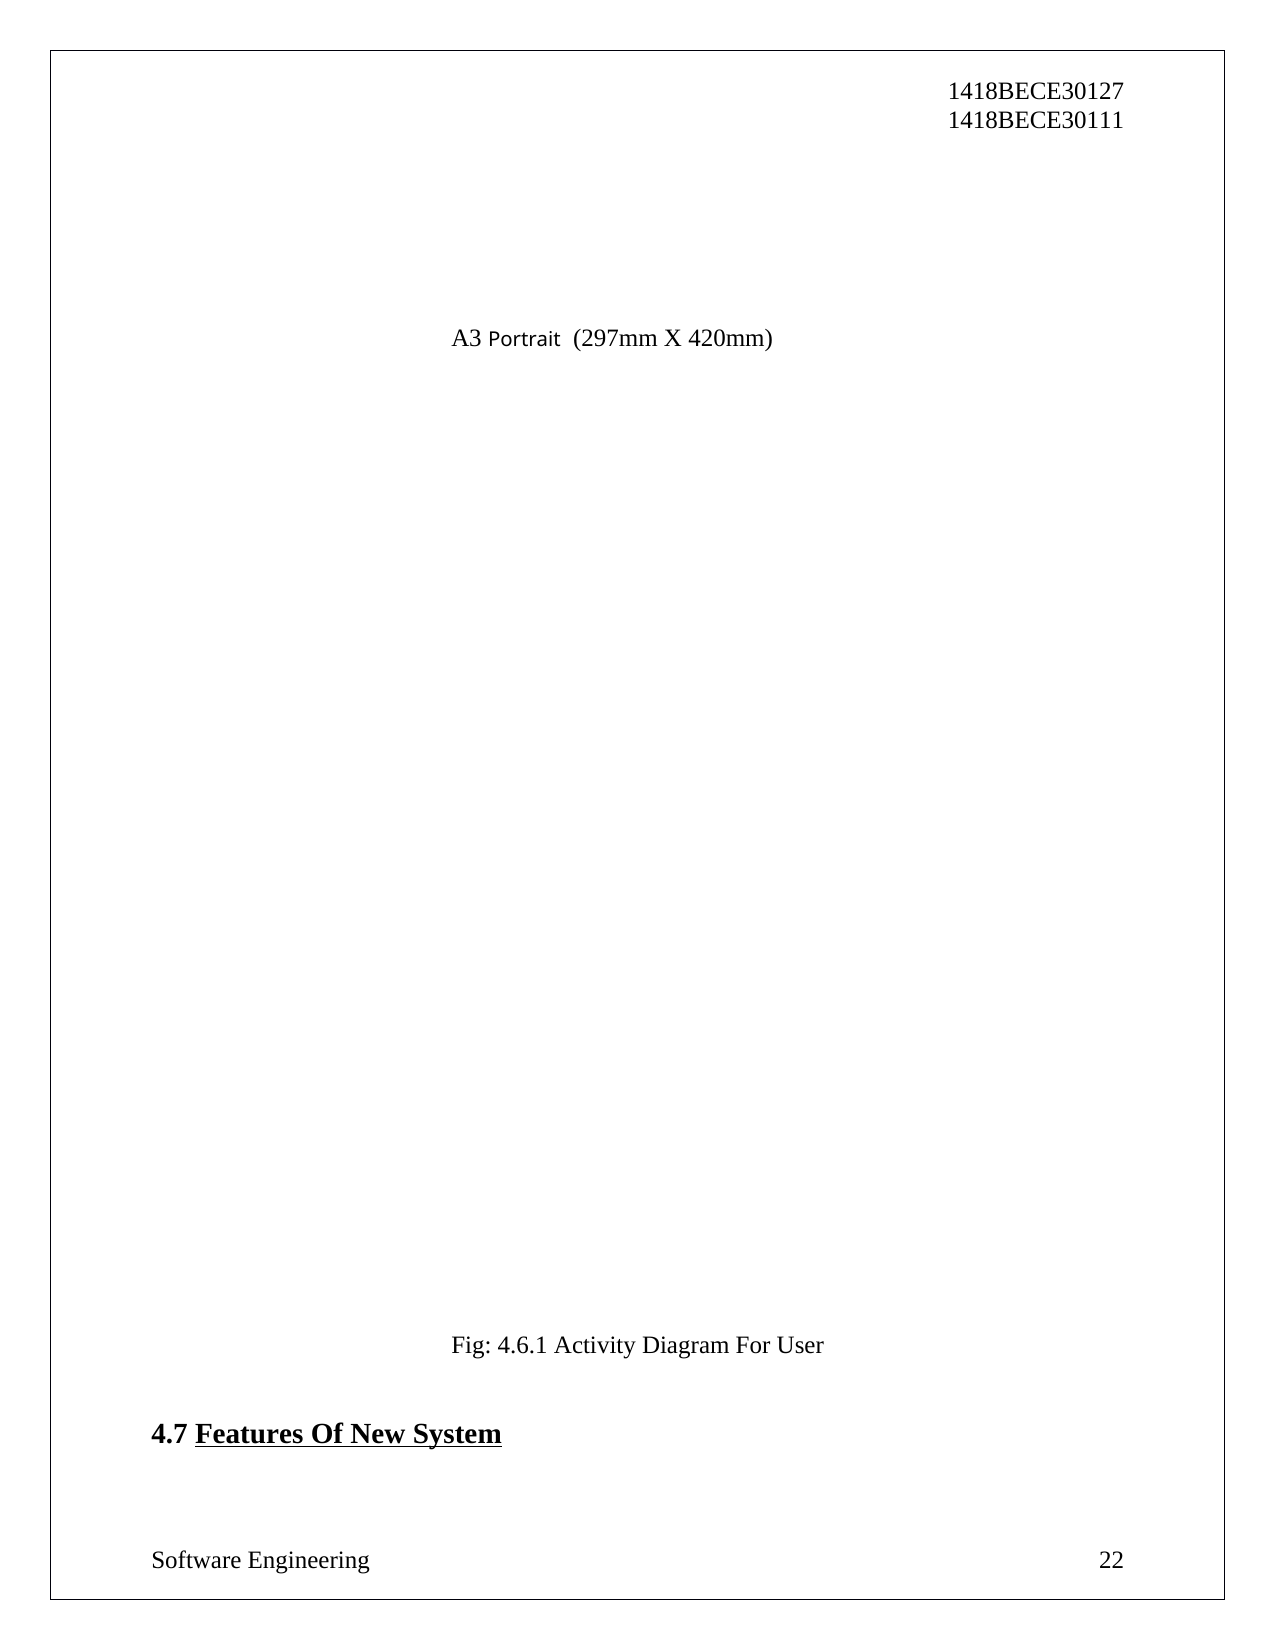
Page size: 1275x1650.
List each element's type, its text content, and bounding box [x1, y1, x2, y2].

text Fig: 4.6.1 Activity Diagram For User [151, 1330, 1124, 1359]
text A3 Portrait (297mm X 420mm) [151, 323, 1124, 353]
text 4.7 Features Of New System [151, 1417, 1124, 1450]
